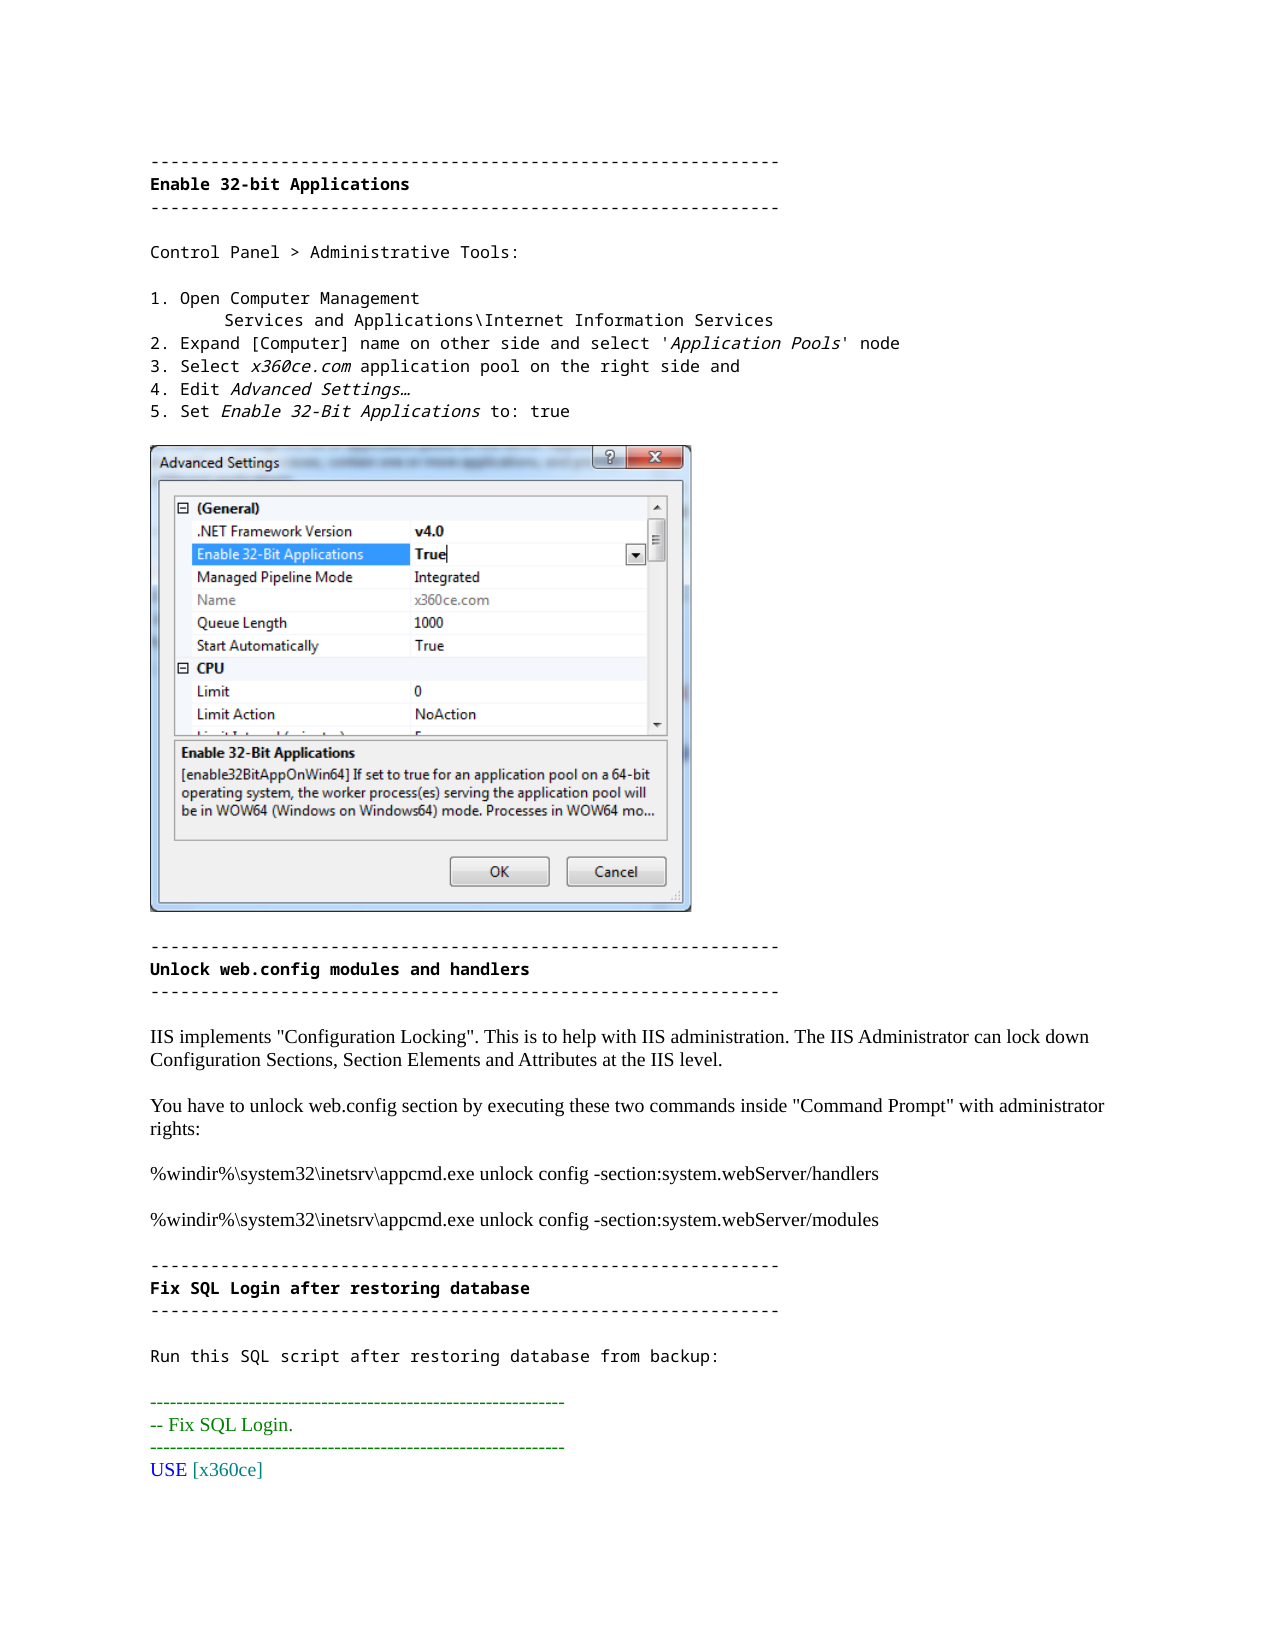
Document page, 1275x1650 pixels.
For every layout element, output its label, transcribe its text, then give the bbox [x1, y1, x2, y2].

text --------------------------------------------------------------- [150, 1435, 1125, 1458]
text --------------------------------------------------------------- [150, 1299, 1125, 1322]
text Run this SQL script after restoring database from backup: [150, 1344, 1125, 1367]
text Enable 32-bit Applications [150, 173, 1125, 195]
text Services and Applications\Internet Information Services [150, 309, 1125, 332]
text --------------------------------------------------------------- [150, 935, 1125, 957]
text IIS implements "Configuration Locking". This is to help with IIS administration. The IIS Administrator can lock down Configuration Sections, Section Elements and Attributes at the IIS level. [150, 1026, 1125, 1071]
text 1. Open Computer Management [150, 286, 1125, 309]
text %windir%\system32\inetsrv\appcmd.exe unlock config -section:system.webServer/handlers [150, 1162, 1125, 1185]
text %windir%\system32\inetsrv\appcmd.exe unlock config -section:system.webServer/modules [150, 1208, 1125, 1231]
text 3. Select x360ce.com application pool on the right side and [150, 354, 1125, 377]
text --------------------------------------------------------------- [150, 1253, 1125, 1276]
text USE [x360ce] [150, 1458, 1125, 1481]
text 4. Edit Advanced Settings… [150, 377, 1125, 400]
text --------------------------------------------------------------- [150, 1390, 1125, 1413]
text Unlock web.config modules and handlers [150, 957, 1125, 980]
picture [150, 445, 692, 912]
text 5. Set Enable 32-Bit Applications to: true [150, 400, 1125, 422]
text -- Fix SQL Login. [150, 1413, 1125, 1435]
text You have to unlock web.config section by executing these two commands inside "Command Prompt" with administrator rights: [150, 1094, 1125, 1139]
text Fix SQL Login after restoring database [150, 1276, 1125, 1299]
text --------------------------------------------------------------- [150, 980, 1125, 1003]
text --------------------------------------------------------------- [150, 150, 1125, 173]
text Control Panel > Administrative Tools: [150, 241, 1125, 263]
text 2. Expand [Computer] name on other side and select 'Application Pools' node [150, 332, 1125, 354]
text --------------------------------------------------------------- [150, 195, 1125, 218]
